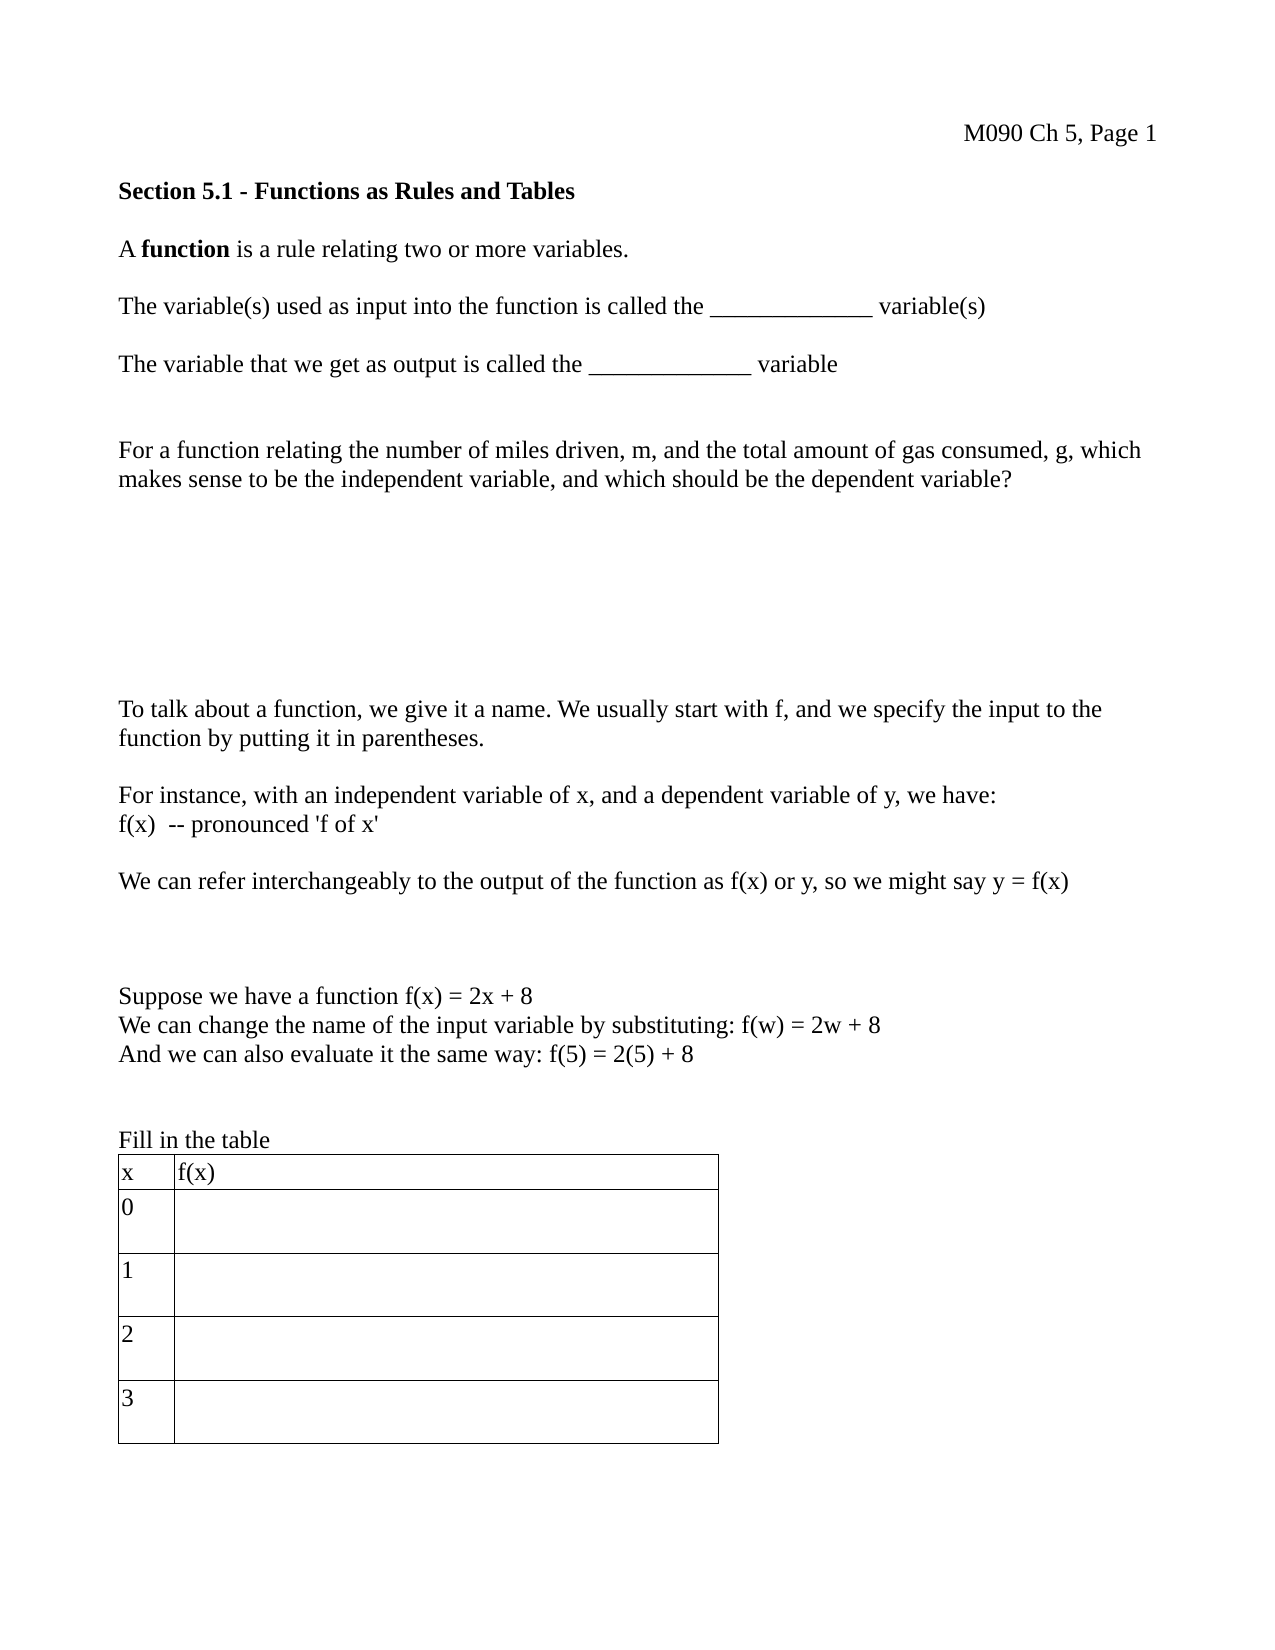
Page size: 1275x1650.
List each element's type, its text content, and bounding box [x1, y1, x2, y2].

table_header x [119, 1155, 174, 1189]
text We can change the name of the input variable by substituting: f(w) = 2w + 8 [118, 1010, 1157, 1039]
text For a function relating the number of miles driven, m, and the total amount of gas consumed, g, which makes sense to be the independent variable, and which should be the dependent variable? [118, 435, 1157, 493]
text Fill in the table [118, 1125, 1157, 1154]
text The variable(s) used as input into the function is called the _____________ variable(s) [118, 291, 1157, 320]
text Section 5.1 - Functions as Rules and Tables [118, 176, 1157, 205]
text To talk about a function, we give it a name. We usually start with f, and we specify the input to the function by putting it in parentheses. [118, 694, 1157, 751]
text And we can also evaluate it the same way: f(5) = 2(5) + 8 [118, 1039, 1157, 1068]
table_header f(x) [175, 1155, 718, 1189]
text For instance, with an independent variable of x, and a dependent variable of y, we have: [118, 780, 1157, 809]
text A function is a rule relating two or more variables. [118, 234, 1157, 263]
table_cell [175, 1317, 718, 1380]
text The variable that we get as output is called the _____________ variable [118, 349, 1157, 378]
text Suppose we have a function f(x) = 2x + 8 [118, 981, 1157, 1010]
table_cell 0 [119, 1190, 174, 1252]
table_cell [175, 1190, 718, 1252]
table_cell [175, 1254, 718, 1316]
text f(x) -- pronounced 'f of x' [118, 809, 1157, 838]
table_cell 3 [119, 1381, 174, 1443]
table_cell 2 [119, 1317, 174, 1380]
table_cell 1 [119, 1254, 174, 1316]
text We can refer interchangeably to the output of the function as f(x) or y, so we might say y = f(x) [118, 866, 1157, 895]
table_cell [175, 1381, 718, 1443]
